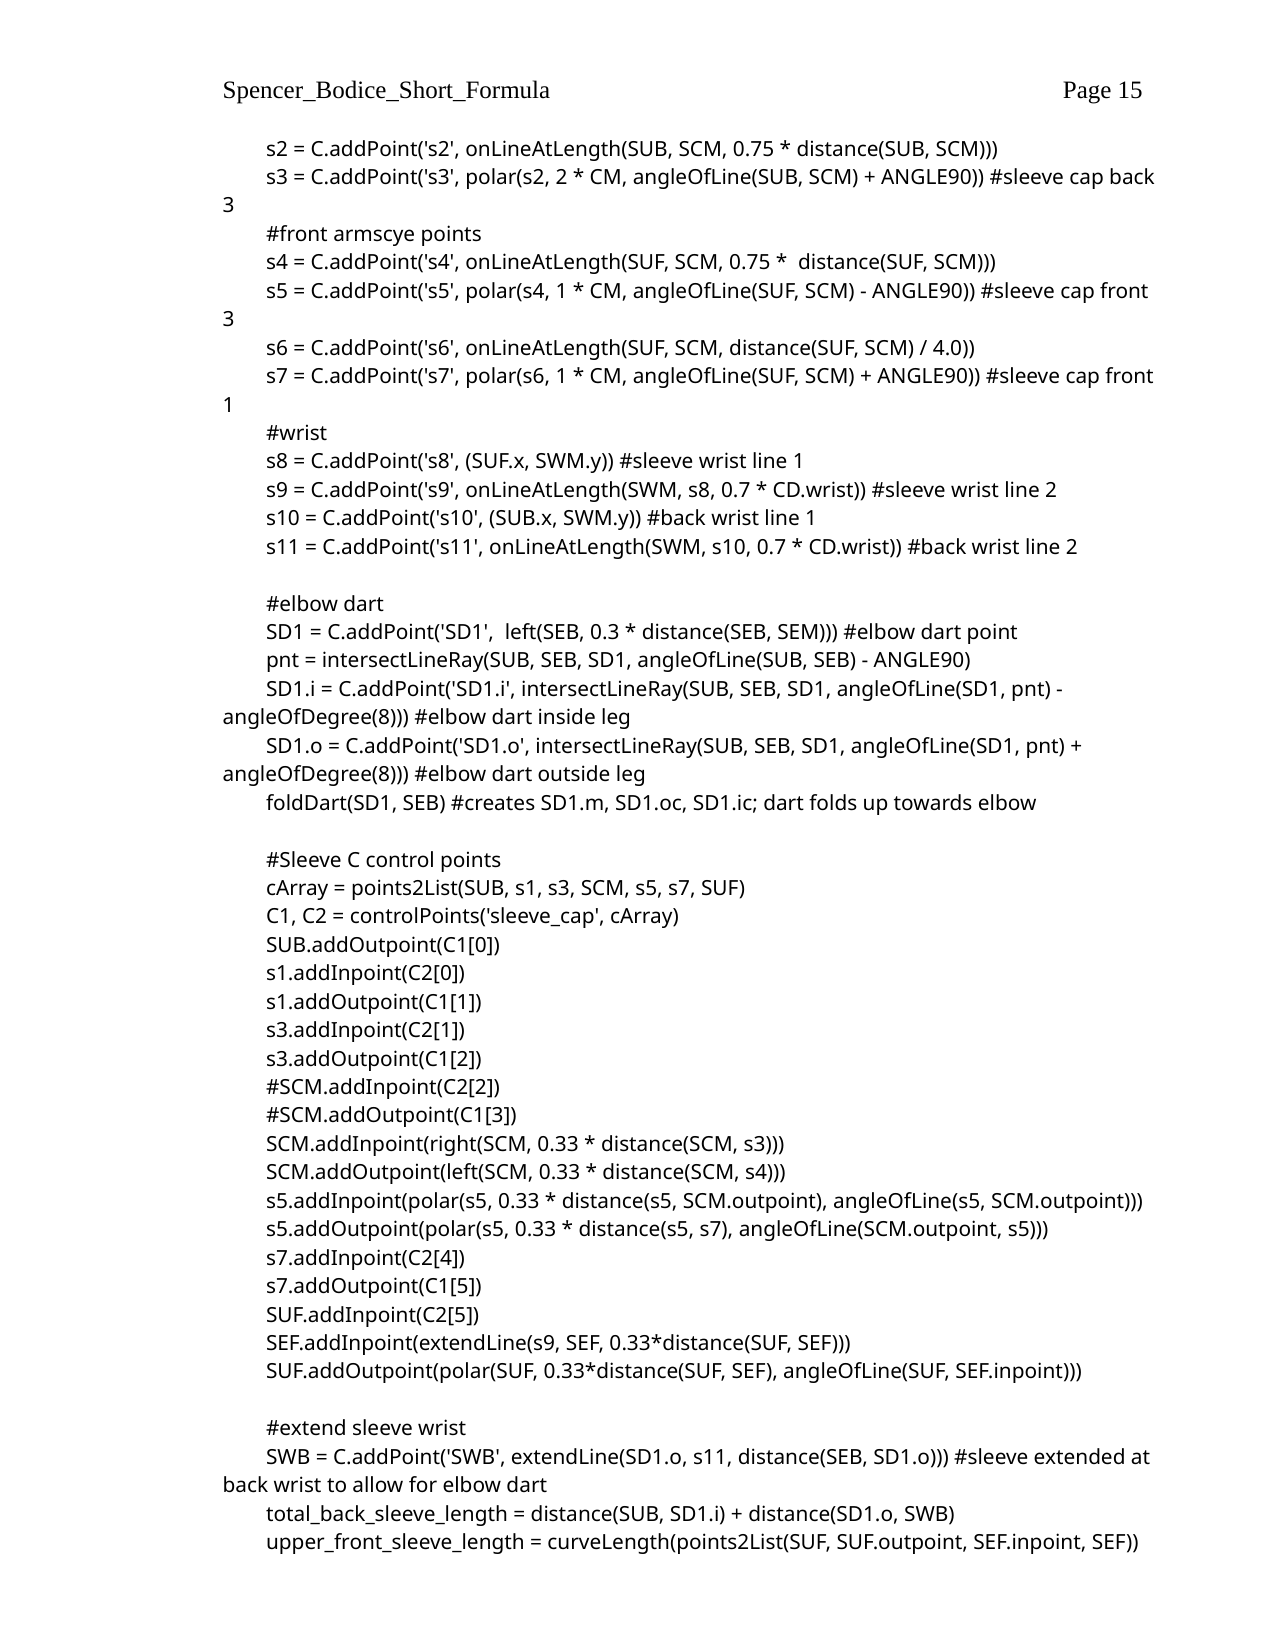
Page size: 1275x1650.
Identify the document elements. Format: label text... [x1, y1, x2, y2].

text C1, C2 = controlPoints('sleeve_cap', cArray) [222, 902, 1158, 930]
text s2 = C.addPoint('s2', onLineAtLength(SUB, SCM, 0.75 * distance(SUB, SCM))) [222, 134, 1158, 162]
text upper_front_sleeve_length = curveLength(points2List(SUF, SUF.outpoint, SEF.inpoint, SEF)) [222, 1527, 1158, 1556]
text s3.addOutpoint(C1[2]) [222, 1044, 1158, 1072]
text #elbow dart [222, 589, 1158, 617]
text s8 = C.addPoint('s8', (SUF.x, SWM.y)) #sleeve wrist line 1 [222, 447, 1158, 475]
text #extend sleeve wrist [222, 1413, 1158, 1442]
text s11 = C.addPoint('s11', onLineAtLength(SWM, s10, 0.7 * CD.wrist)) #back wrist line 2 [222, 532, 1158, 560]
text #SCM.addOutpoint(C1[3]) [222, 1101, 1158, 1129]
text cArray = points2List(SUB, s1, s3, SCM, s5, s7, SUF) [222, 873, 1158, 902]
text s5.addOutpoint(polar(s5, 0.33 * distance(s5, s7), angleOfLine(SCM.outpoint, s5))) [222, 1214, 1158, 1243]
text SCM.addInpoint(right(SCM, 0.33 * distance(SCM, s3))) [222, 1129, 1158, 1157]
text SD1.o = C.addPoint('SD1.o', intersectLineRay(SUB, SEB, SD1, angleOfLine(SD1, pnt) + angleOfDegree(8))) #elbow dart outside leg [222, 731, 1158, 788]
text SUB.addOutpoint(C1[0]) [222, 930, 1158, 958]
text #SCM.addInpoint(C2[2]) [222, 1072, 1158, 1101]
text s1.addOutpoint(C1[1]) [222, 987, 1158, 1015]
text s3.addInpoint(C2[1]) [222, 1015, 1158, 1044]
text #front armscye points [222, 219, 1158, 247]
text SUF.addOutpoint(polar(SUF, 0.33*distance(SUF, SEF), angleOfLine(SUF, SEF.inpoint))) [222, 1357, 1158, 1385]
text pnt = intersectLineRay(SUB, SEB, SD1, angleOfLine(SUB, SEB) - ANGLE90) [222, 646, 1158, 674]
text s3 = C.addPoint('s3', polar(s2, 2 * CM, angleOfLine(SUB, SCM) + ANGLE90)) #sleeve cap back 3 [222, 162, 1158, 219]
text s4 = C.addPoint('s4', onLineAtLength(SUF, SCM, 0.75 * distance(SUF, SCM))) [222, 247, 1158, 276]
text s1.addInpoint(C2[0]) [222, 958, 1158, 987]
text #wrist [222, 418, 1158, 447]
text s9 = C.addPoint('s9', onLineAtLength(SWM, s8, 0.7 * CD.wrist)) #sleeve wrist line 2 [222, 475, 1158, 503]
text s5 = C.addPoint('s5', polar(s4, 1 * CM, angleOfLine(SUF, SCM) - ANGLE90)) #sleeve cap front 3 [222, 276, 1158, 333]
text #Sleeve C control points [222, 845, 1158, 873]
text total_back_sleeve_length = distance(SUB, SD1.i) + distance(SD1.o, SWB) [222, 1499, 1158, 1527]
text SD1 = C.addPoint('SD1', left(SEB, 0.3 * distance(SEB, SEM))) #elbow dart point [222, 617, 1158, 646]
text s6 = C.addPoint('s6', onLineAtLength(SUF, SCM, distance(SUF, SCM) / 4.0)) [222, 333, 1158, 361]
text s5.addInpoint(polar(s5, 0.33 * distance(s5, SCM.outpoint), angleOfLine(s5, SCM.outpoint))) [222, 1186, 1158, 1214]
text SEF.addInpoint(extendLine(s9, SEF, 0.33*distance(SUF, SEF))) [222, 1328, 1158, 1357]
text SCM.addOutpoint(left(SCM, 0.33 * distance(SCM, s4))) [222, 1157, 1158, 1186]
text SWB = C.addPoint('SWB', extendLine(SD1.o, s11, distance(SEB, SD1.o))) #sleeve extended at back wrist to allow for elbow dart [222, 1442, 1158, 1499]
text s7.addOutpoint(C1[5]) [222, 1271, 1158, 1300]
text SUF.addInpoint(C2[5]) [222, 1300, 1158, 1328]
text foldDart(SD1, SEB) #creates SD1.m, SD1.oc, SD1.ic; dart folds up towards elbow [222, 788, 1158, 816]
text SD1.i = C.addPoint('SD1.i', intersectLineRay(SUB, SEB, SD1, angleOfLine(SD1, pnt) - angleOfDegree(8))) #elbow dart inside leg [222, 674, 1158, 731]
text s7 = C.addPoint('s7', polar(s6, 1 * CM, angleOfLine(SUF, SCM) + ANGLE90)) #sleeve cap front 1 [222, 361, 1158, 418]
text s7.addInpoint(C2[4]) [222, 1243, 1158, 1271]
text s10 = C.addPoint('s10', (SUB.x, SWM.y)) #back wrist line 1 [222, 503, 1158, 532]
